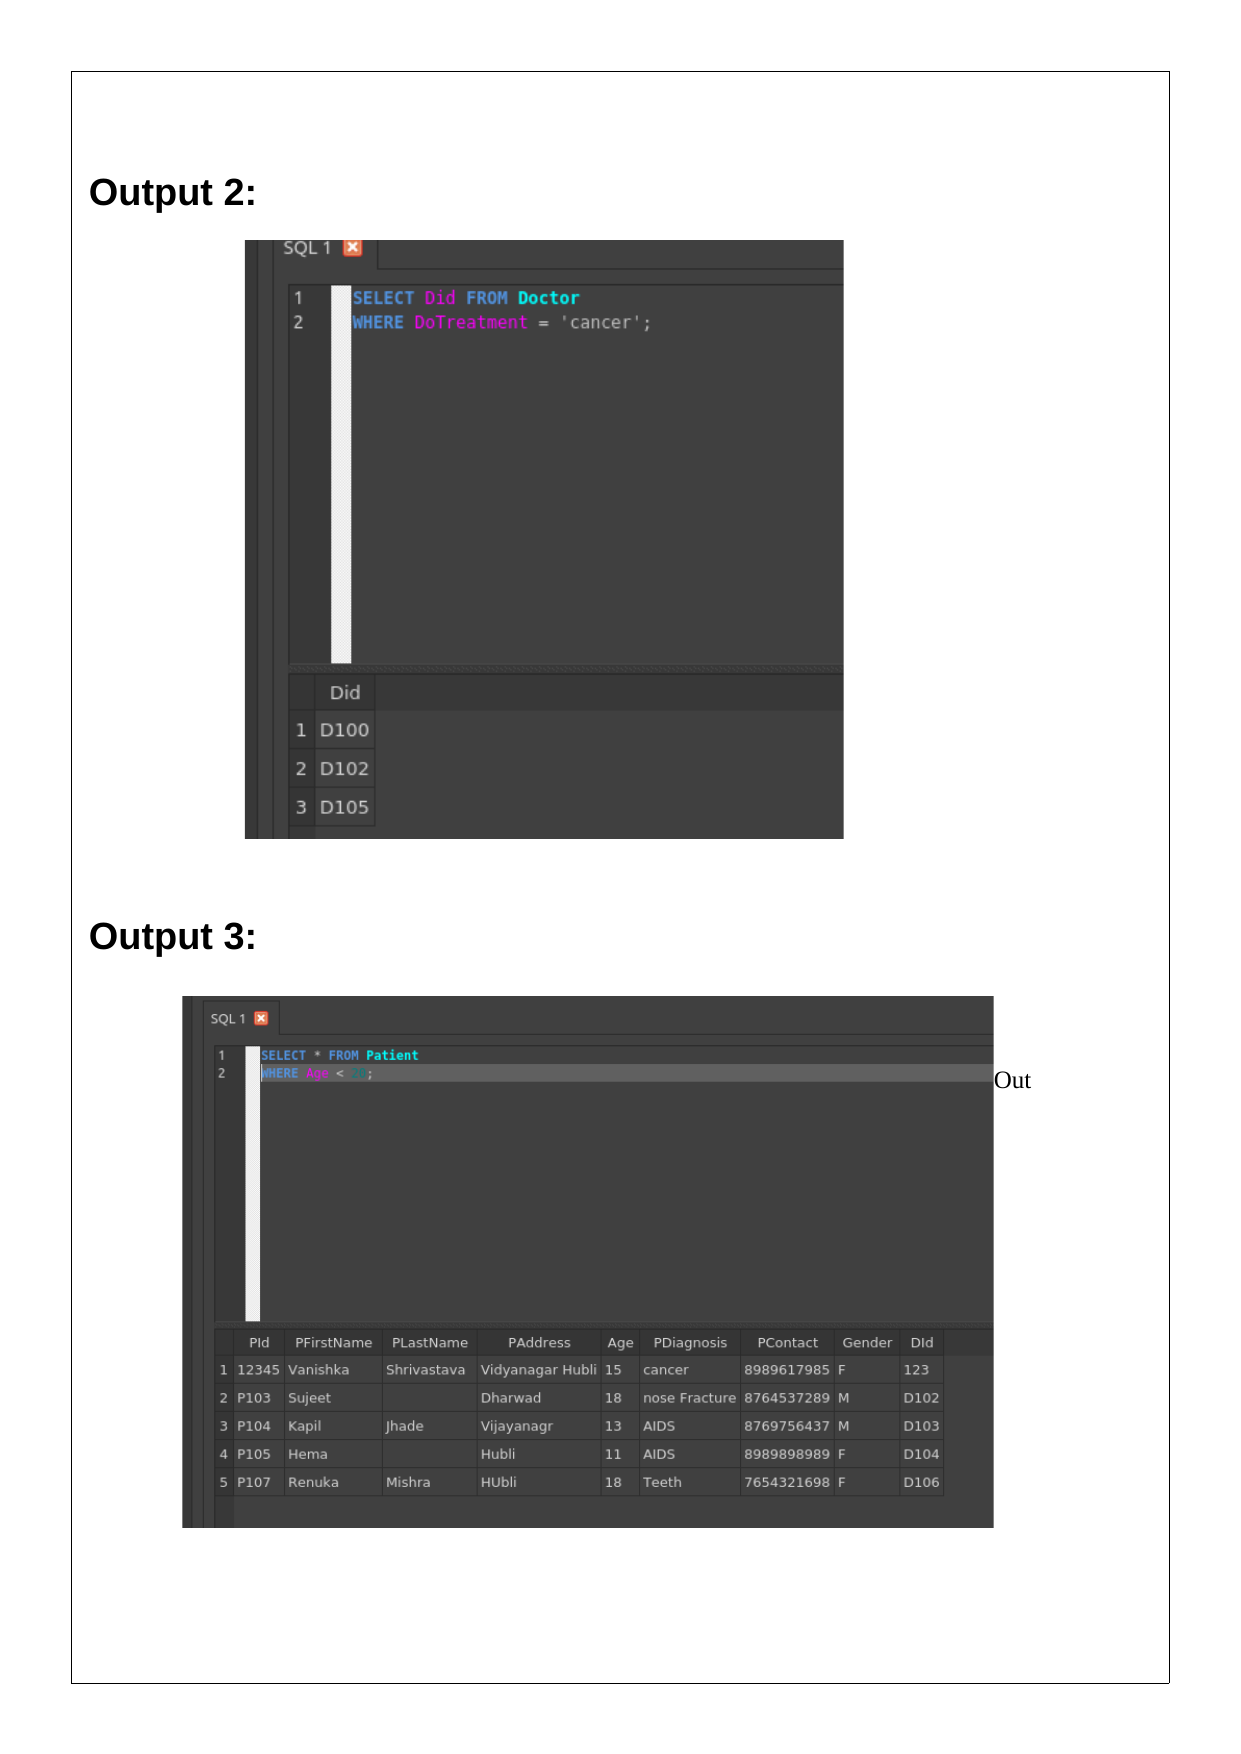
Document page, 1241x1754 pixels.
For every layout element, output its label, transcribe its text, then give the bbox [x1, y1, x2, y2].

subtitle Output 2: [89, 170, 1152, 213]
text Out [183, 1066, 1152, 1094]
text [89, 1066, 182, 1094]
subtitle Output 3: [89, 914, 1152, 958]
